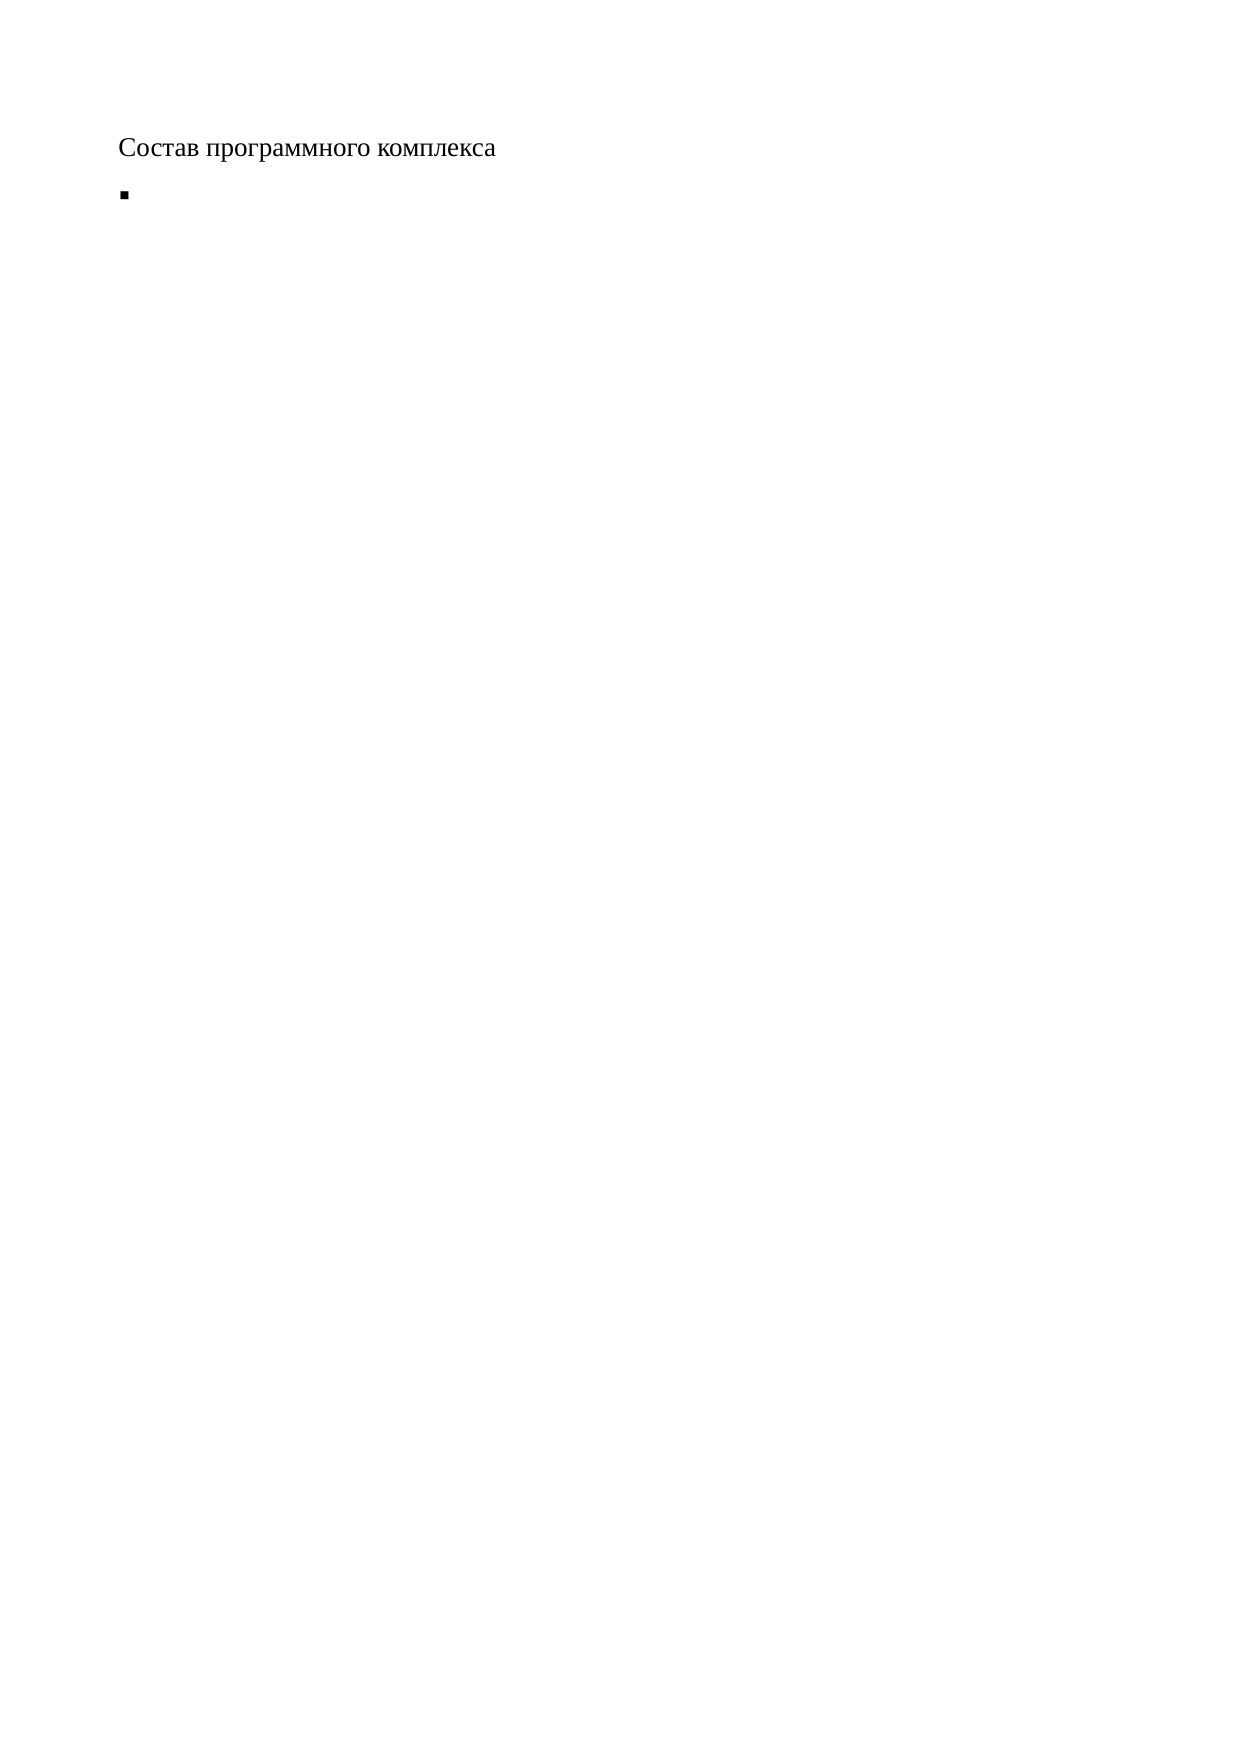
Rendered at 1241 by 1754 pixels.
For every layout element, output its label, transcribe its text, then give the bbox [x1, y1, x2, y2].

list Состав программного комплекса [118, 131, 1122, 162]
